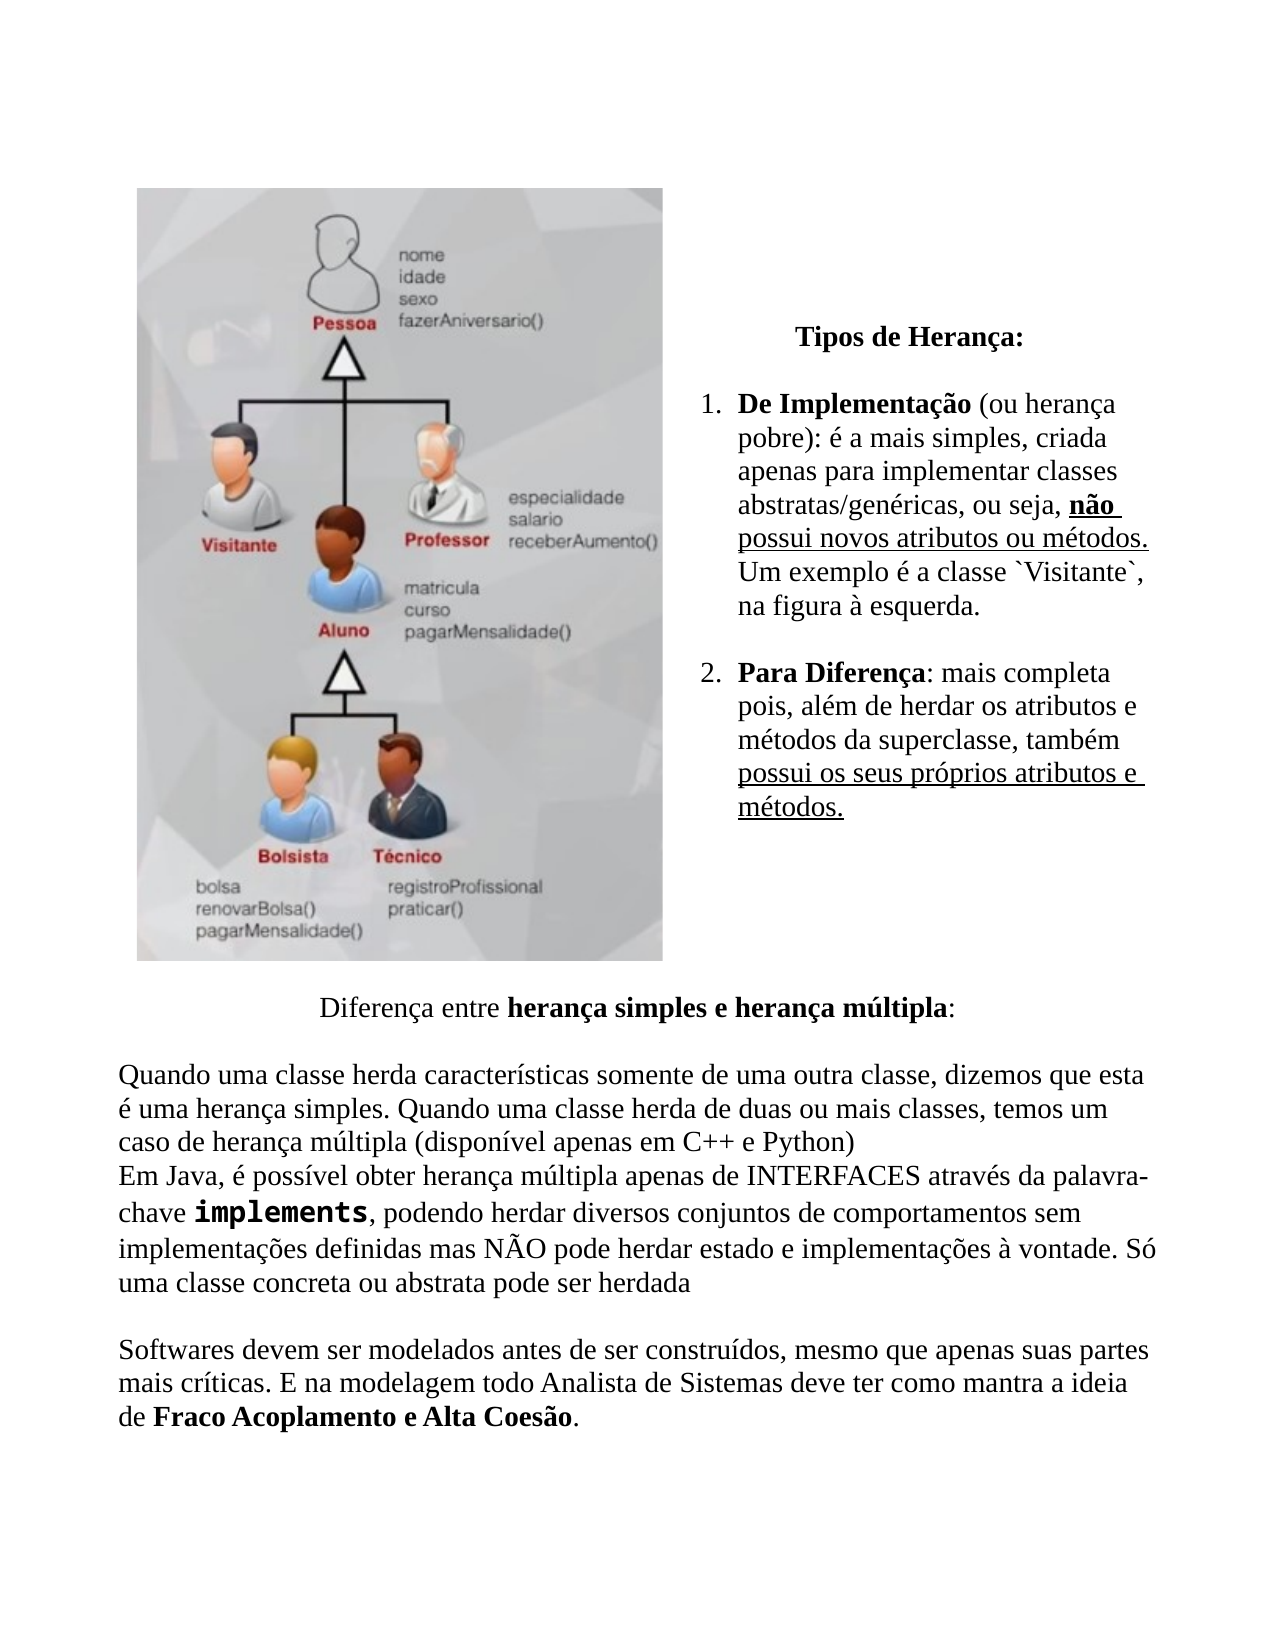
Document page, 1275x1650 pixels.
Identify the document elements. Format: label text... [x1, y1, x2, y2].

text Quando uma classe herda características somente de uma outra classe, dizemos que esta é uma herança simples. Quando uma classe herda de duas ou mais classes, temos um caso de herança múltipla (disponível apenas em C++ e Python) Em Java, é possível obter herança múltipla apenas de INTERFACES através da palavra-chave implements, podendo herdar diversos conjuntos de comportamentos sem implementações definidas mas NÃO pode herdar estado e implementações à vontade. Só uma classe concreta ou abstrata pode ser herdada [118, 1057, 1157, 1298]
list Para Diferença: mais completa pois, além de herdar os atributos e métodos da superclasse, também possui os seus próprios atributos e métodos. [663, 655, 1157, 822]
text [118, 319, 136, 386]
picture [136, 188, 663, 961]
list De Implementação (ou herança pobre): é a mais simples, criada apenas para implementar classes abstratas/genéricas, ou seja, não possui novos atributos ou métodos. Um exemplo é a classe `Visitante`, na figura à esquerda. [663, 386, 1157, 655]
text Softwares devem ser modelados antes de ser construídos, mesmo que apenas suas partes mais críticas. E na modelagem todo Analista de Sistemas deve ter como mantra a ideia de Fraco Acoplamento e Alta Coesão. [118, 1332, 1157, 1432]
text Tipos de Herança: [663, 319, 1157, 386]
text Diferença entre herança simples e herança múltipla: [118, 990, 1157, 1024]
